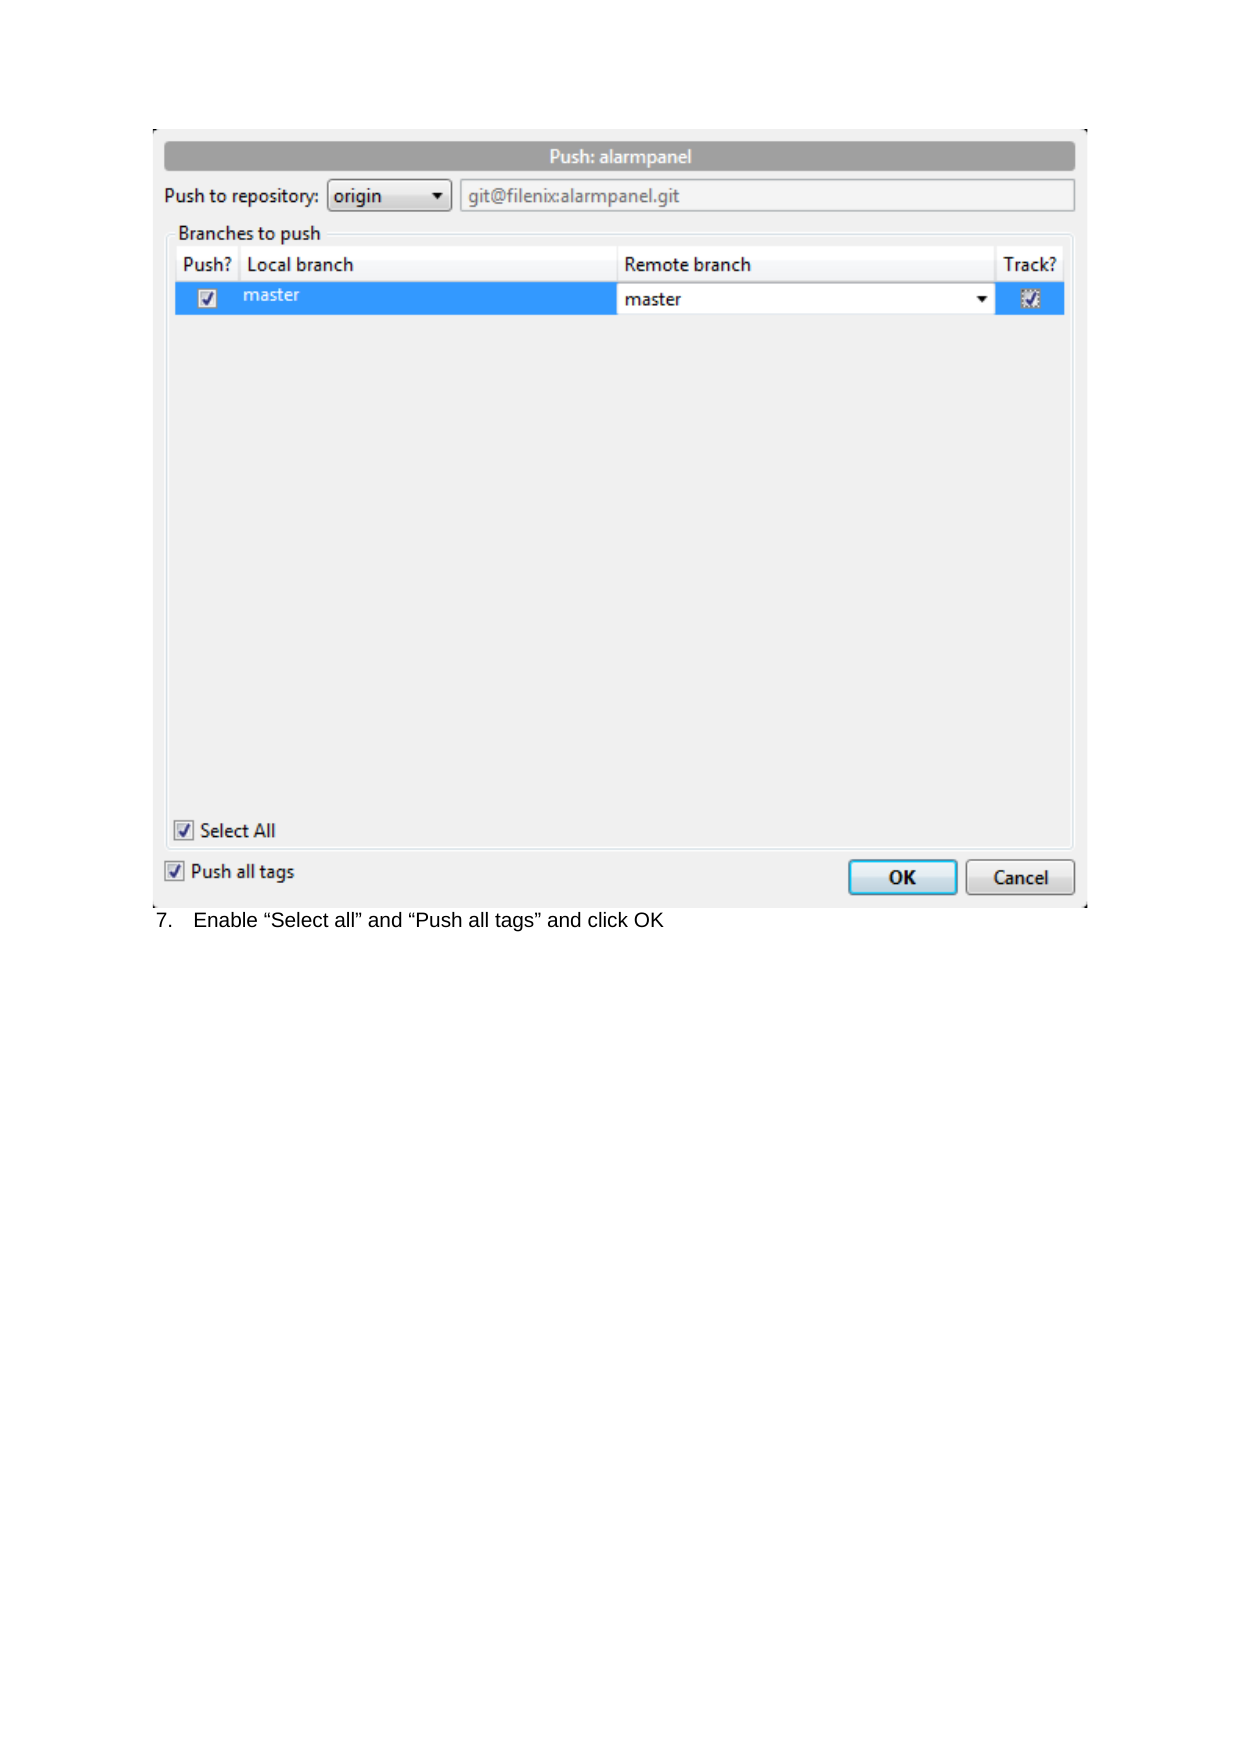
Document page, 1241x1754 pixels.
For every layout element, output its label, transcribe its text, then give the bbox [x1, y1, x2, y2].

list Enable “Select all” and “Push all tags” and click OK [156, 118, 1122, 932]
picture [152, 129, 1088, 908]
